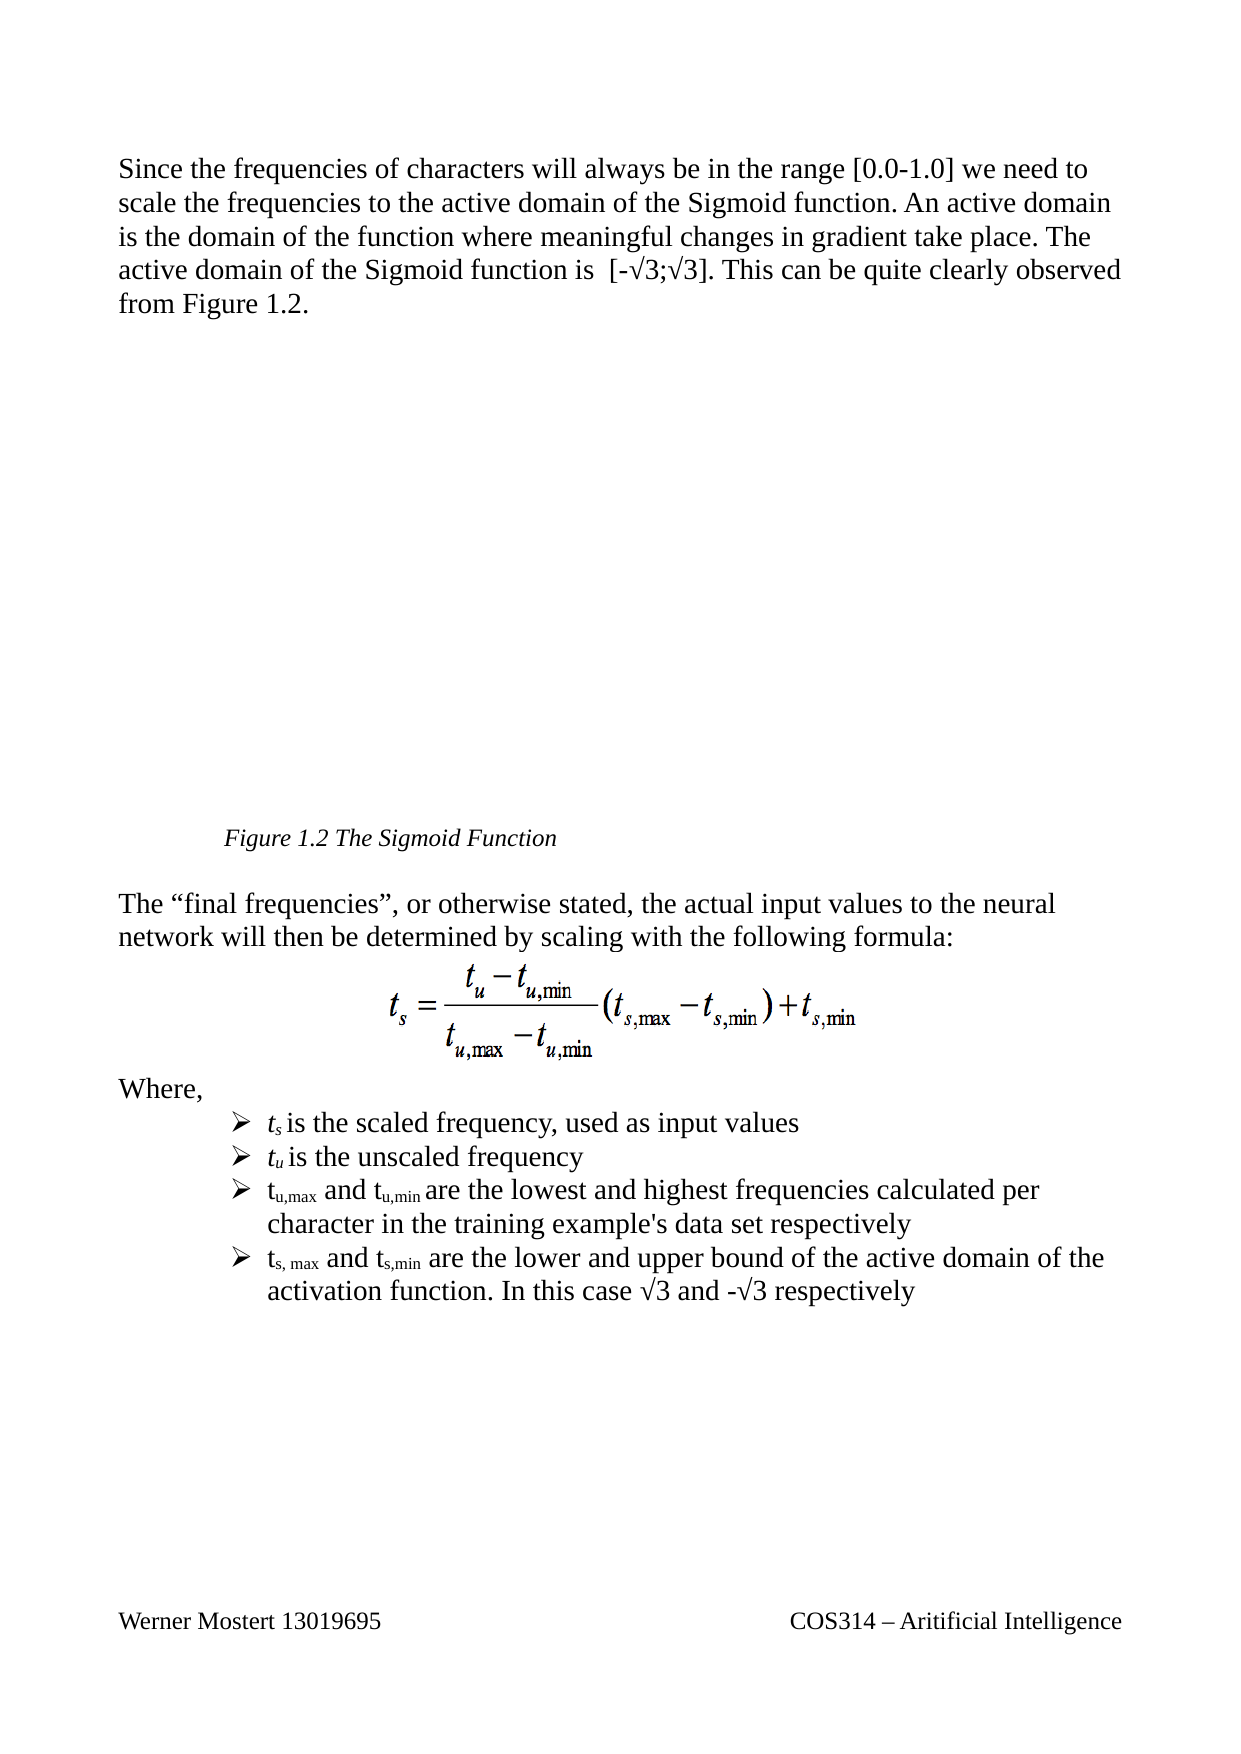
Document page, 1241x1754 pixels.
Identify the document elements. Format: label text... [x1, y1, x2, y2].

list ts, max and ts,min are the lower and upper bound of the active domain of the activation function. In this case √3 and -√3 respectively [229, 1240, 1122, 1307]
list ts is the scaled frequency, used as input values [229, 1105, 1122, 1139]
list tu is the unscaled frequency [229, 1139, 1122, 1172]
list tu,max and tu,min are the lowest and highest frequencies calculated per character in the training example's data set respectively [229, 1172, 1122, 1240]
text Figure 1.2 The Sigmoid Function [224, 365, 1016, 852]
text Where, [118, 953, 1122, 1105]
picture [374, 952, 866, 1072]
text Since the frequencies of characters will always be in the range [0.0-1.0] we need to scale the frequencies to the active domain of the Sigmoid function. An active domain is the domain of the function where meaningful changes in gradient take place. The active domain of the Sigmoid function is [-√3;√3]. This can be quite clearly observed from Figure 1.2. [118, 152, 1122, 319]
text The “final frequencies”, or otherwise stated, the actual input values to the neural network will then be determined by scaling with the following formula: [118, 886, 1122, 953]
